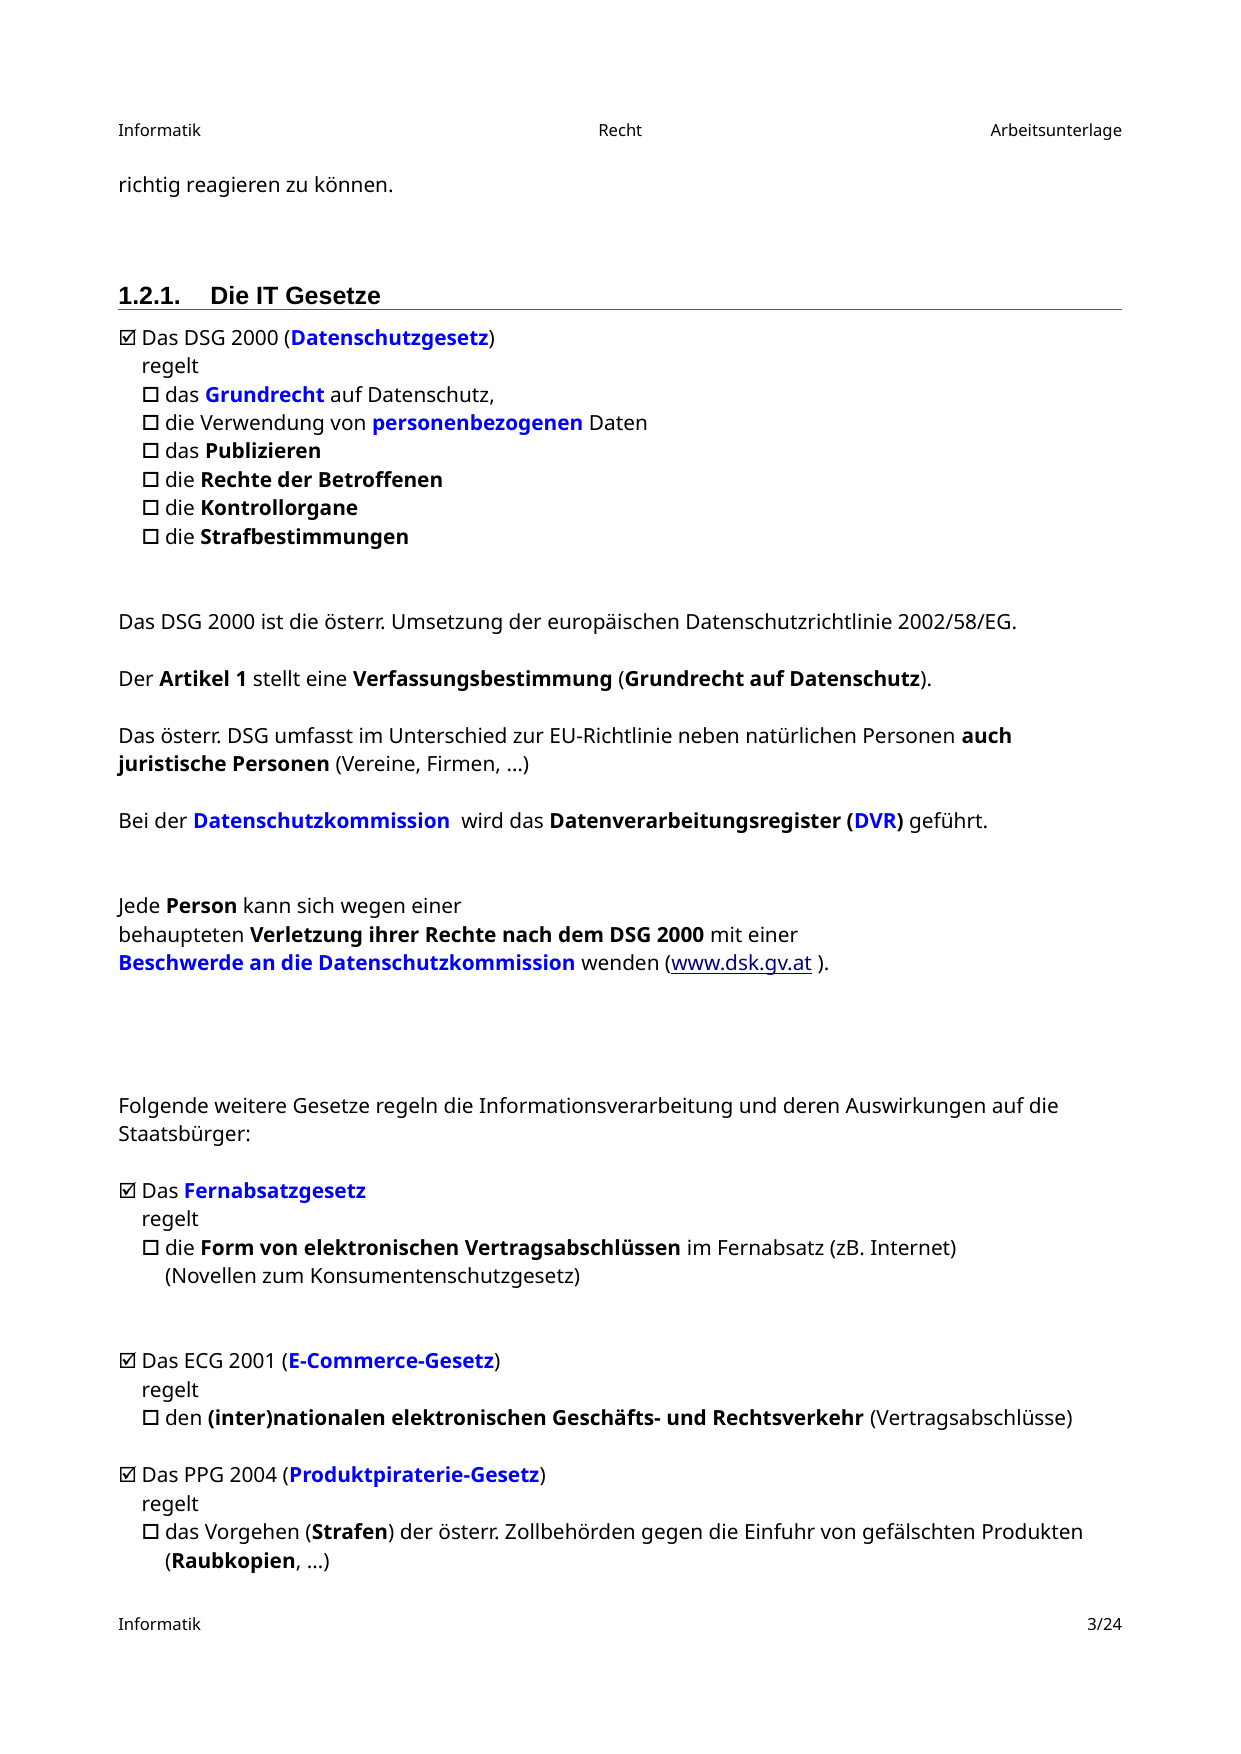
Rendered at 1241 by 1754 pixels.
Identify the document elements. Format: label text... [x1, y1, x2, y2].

list das Grundrecht auf Datenschutz, [141, 380, 1122, 408]
list die Verwendung von personenbezogenen Daten [141, 408, 1122, 437]
text Das DSG 2000 ist die österr. Umsetzung der europäischen Datenschutzrichtlinie 2002/58/EG. [118, 607, 1122, 636]
list Das DSG 2000 (Datenschutzgesetz) regelt [118, 323, 1122, 380]
text Beschwerde an die Datenschutzkommission wenden (www.dsk.gv.at ). [118, 948, 1122, 977]
list Das Fernabsatzgesetz regelt [118, 1176, 1122, 1233]
list die Kontrollorgane [141, 493, 1122, 522]
list Das PPG 2004 (Produktpiraterie-Gesetz) regelt [118, 1460, 1122, 1517]
list das Vorgehen (Strafen) der österr. Zollbehörden gegen die Einfuhr von gefälschten Produkten (Raubkopien, …) [141, 1517, 1122, 1574]
list die Rechte der Betroffenen [141, 465, 1122, 493]
text richtig reagieren zu können. [118, 170, 1122, 199]
subtitle Die IT Gesetze [118, 281, 1122, 309]
list das Publizieren [141, 437, 1122, 465]
list die Strafbestimmungen [141, 522, 1122, 550]
text Das österr. DSG umfasst im Unterschied zur EU-Richtlinie neben natürlichen Personen auch juristische Personen (Vereine, Firmen, …) [118, 721, 1122, 778]
text Folgende weitere Gesetze regeln die Informationsverarbeitung und deren Auswirkungen auf die Staatsbürger: [118, 1091, 1122, 1148]
list die Form von elektronischen Vertragsabschlüssen im Fernabsatz (zB. Internet) (Novellen zum Konsumentenschutzgesetz) [141, 1233, 1122, 1290]
text Der Artikel 1 stellt eine Verfassungsbestimmung (Grundrecht auf Datenschutz). [118, 664, 1122, 693]
text Bei der Datenschutzkommission wird das Datenverarbeitungsregister (DVR) geführt. [118, 806, 1122, 835]
text Jede Person kann sich wegen einer [118, 892, 1122, 920]
text behaupteten Verletzung ihrer Rechte nach dem DSG 2000 mit einer [118, 920, 1122, 948]
list den (inter)nationalen elektronischen Geschäfts- und Rechtsverkehr (Vertragsabschlüsse) [141, 1403, 1122, 1460]
list Das ECG 2001 (E-Commerce-Gesetz) regelt [118, 1347, 1122, 1403]
